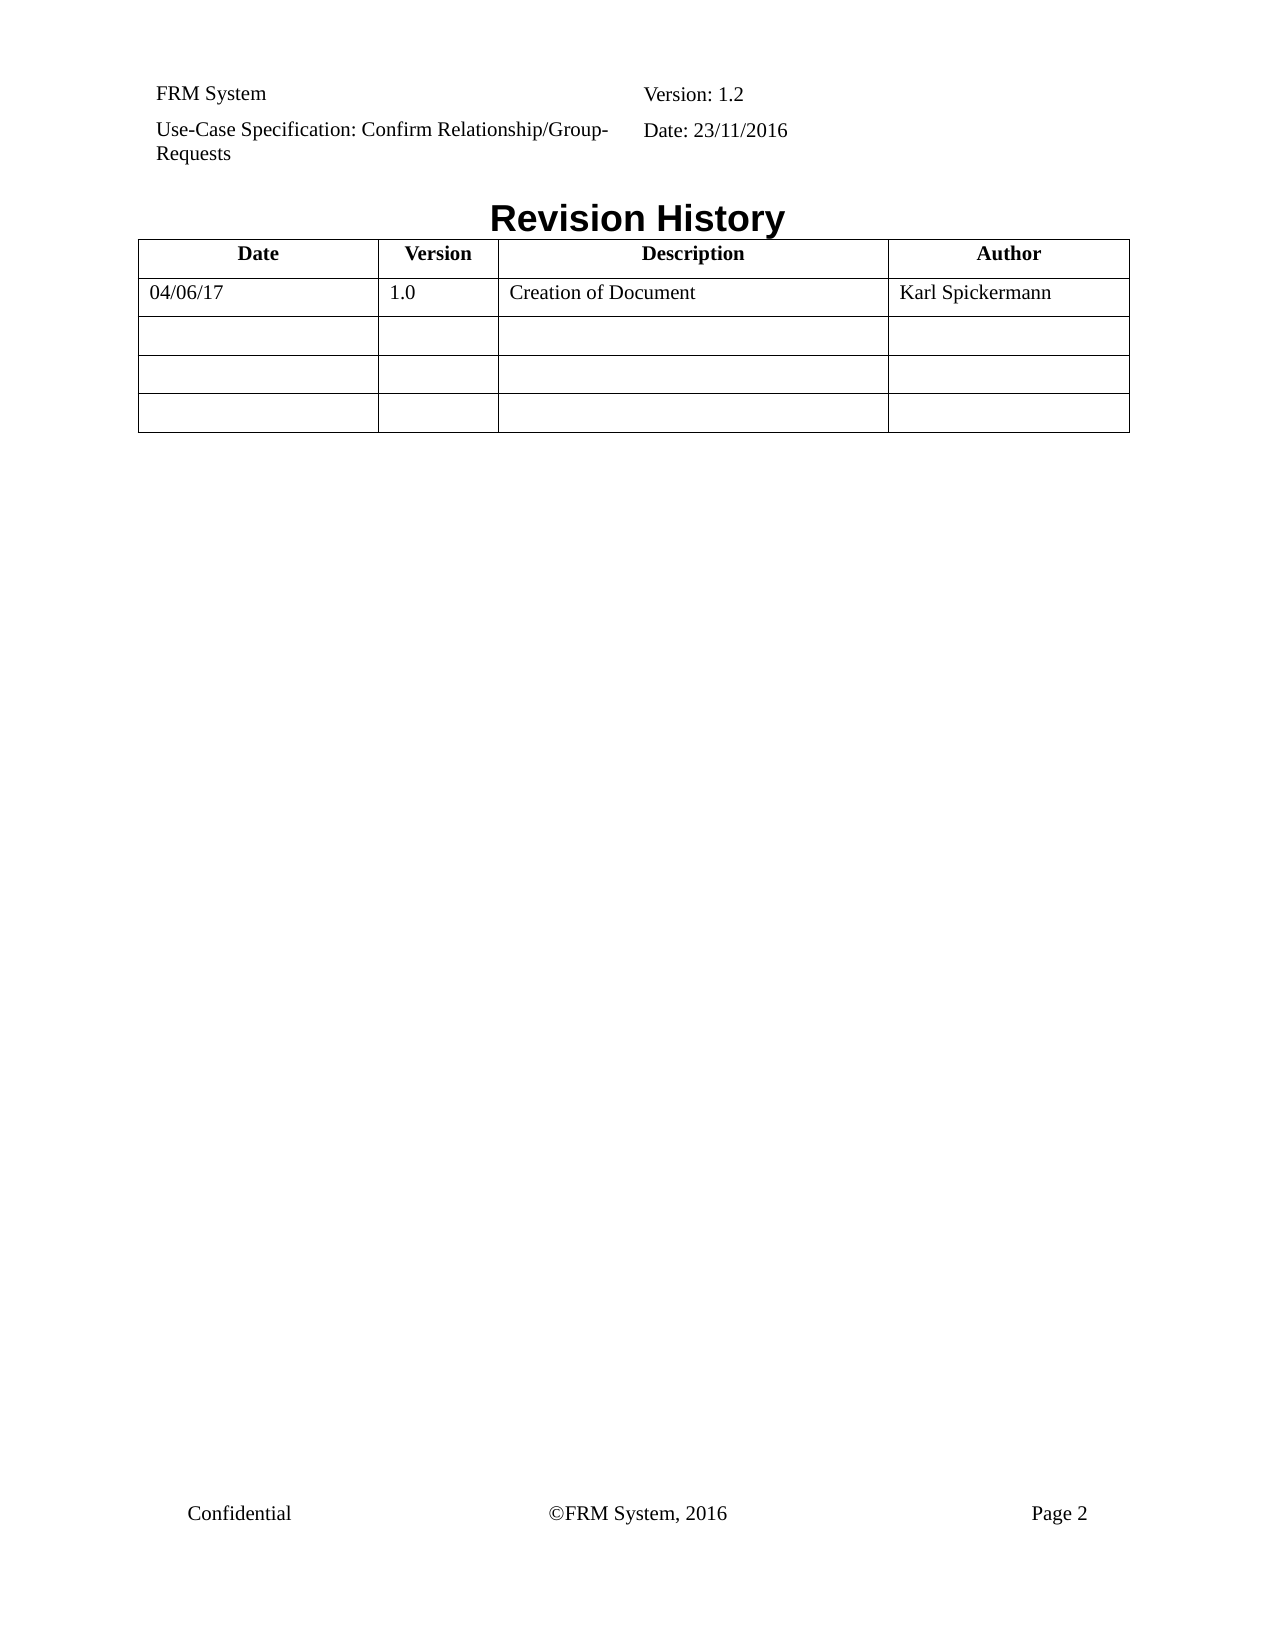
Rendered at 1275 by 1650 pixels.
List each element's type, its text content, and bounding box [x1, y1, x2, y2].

table_cell [379, 394, 498, 432]
table_cell [379, 317, 498, 355]
table_header Date [139, 240, 378, 278]
table_cell [139, 356, 378, 393]
table_cell [379, 356, 498, 393]
table_cell [499, 317, 888, 355]
table_cell Creation of Document [499, 279, 888, 316]
table_header Version [379, 240, 498, 278]
table_cell Karl Spickermann [889, 279, 1129, 316]
table_header Author [889, 240, 1129, 278]
table_cell [499, 394, 888, 432]
text Revision History [150, 196, 1125, 239]
table_cell 1.0 [379, 279, 498, 316]
table_cell [889, 394, 1129, 432]
table_header Description [499, 240, 888, 278]
table_cell 04/06/17 [139, 279, 378, 316]
table_cell [139, 317, 378, 355]
table_cell [889, 356, 1129, 393]
table_cell [889, 317, 1129, 355]
table_cell [139, 394, 378, 432]
table_cell [499, 356, 888, 393]
